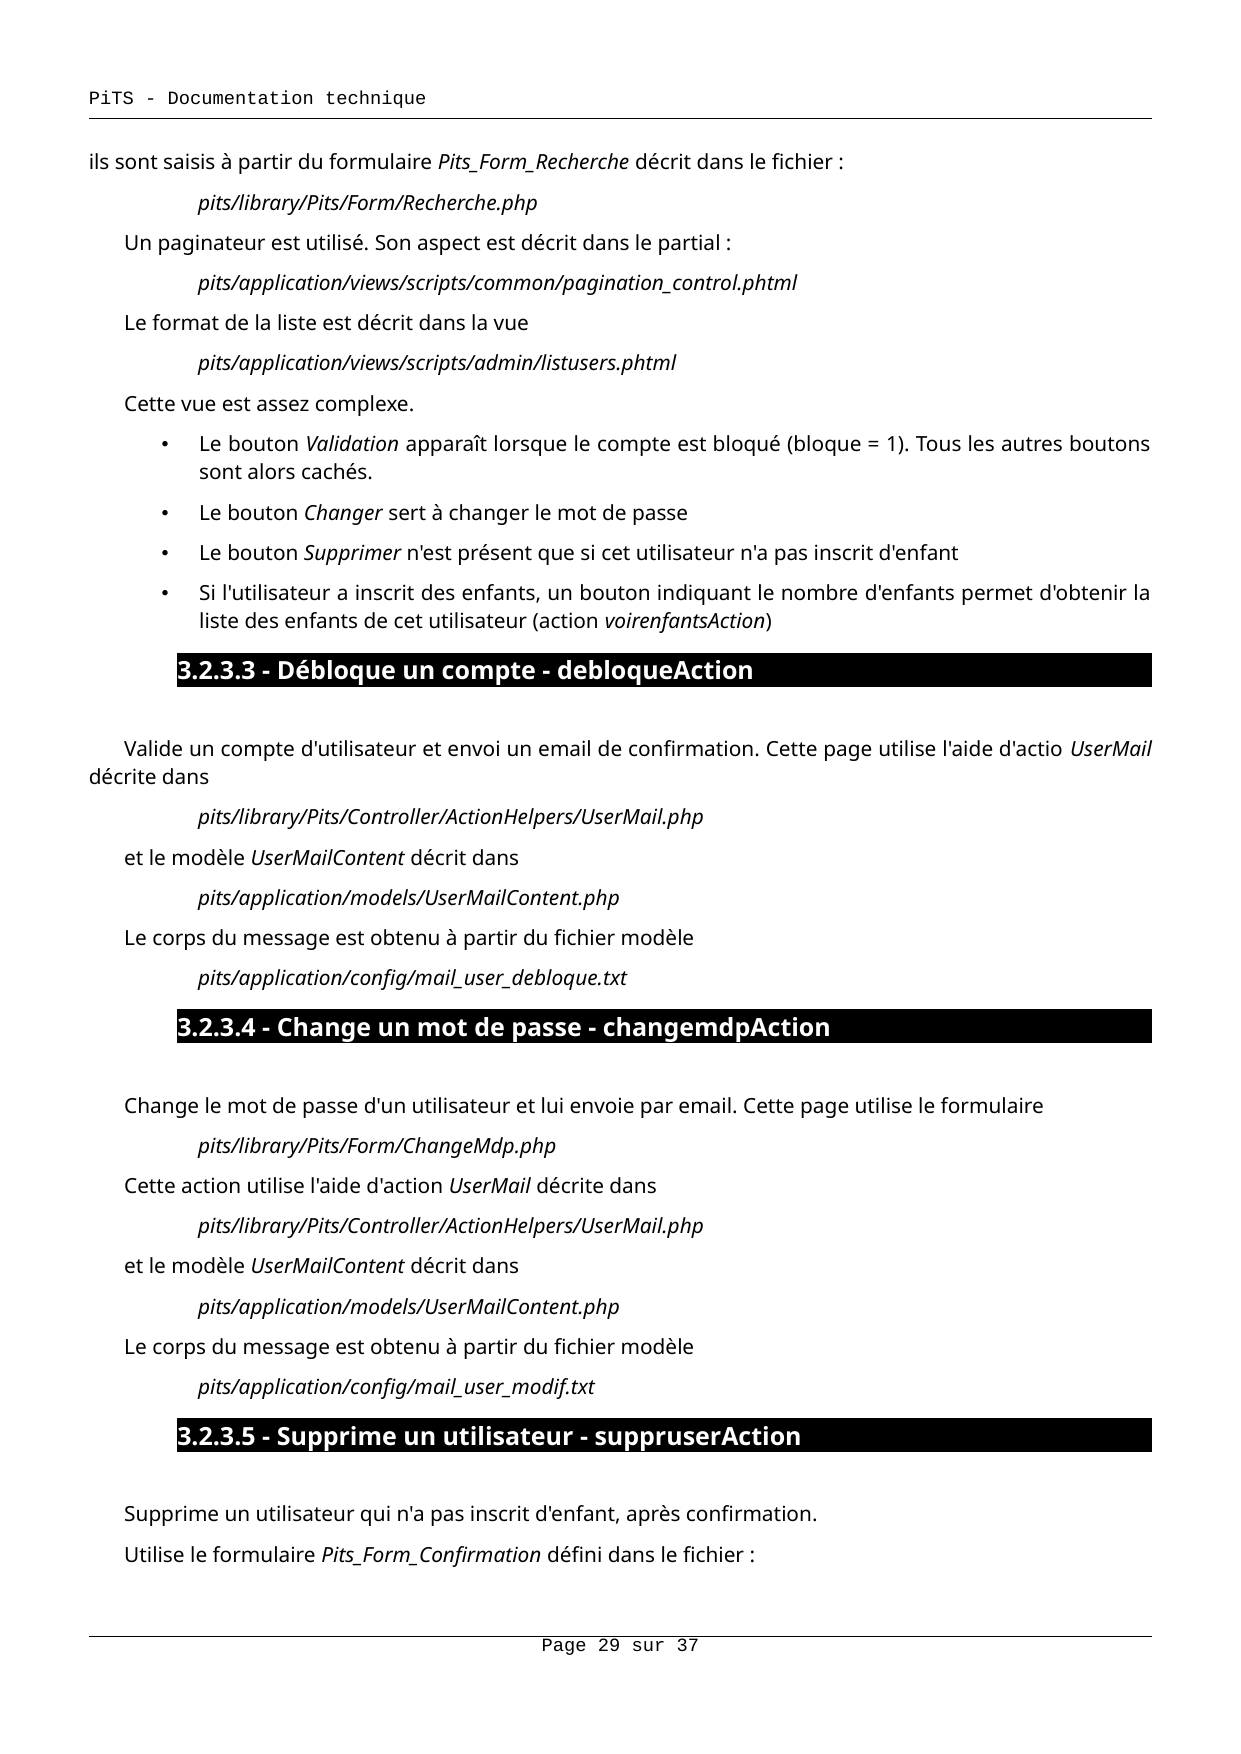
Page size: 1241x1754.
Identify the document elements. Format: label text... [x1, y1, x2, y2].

subtitle Change un mot de passe - changemdpAction [177, 1009, 1152, 1043]
text pits/library/Pits/Controller/ActionHelpers/UserMail.php [162, 802, 1152, 831]
text Le corps du message est obtenu à partir du fichier modèle [88, 923, 1152, 952]
text et le modèle UserMailContent décrit dans [88, 843, 1152, 871]
text ils sont saisis à partir du formulaire Pits_Form_Recherche décrit dans le fichier : [88, 147, 1152, 176]
text pits/application/views/scripts/common/pagination_control.phtml [162, 268, 1152, 297]
text pits/library/Pits/Controller/ActionHelpers/UserMail.php [162, 1211, 1152, 1240]
text Utilise le formulaire Pits_Form_Confirmation défini dans le fichier : [88, 1540, 1152, 1568]
subtitle Débloque un compte - debloqueAction [177, 653, 1152, 687]
text Cette action utilise l'aide d'action UserMail décrite dans [88, 1171, 1152, 1199]
list Le bouton Validation apparaît lorsque le compte est bloqué (bloque = 1). Tous les autres boutons sont alors cachés. [161, 429, 1152, 486]
text pits/application/config/mail_user_modif.txt [162, 1372, 1152, 1401]
list Le bouton Supprimer n'est présent que si cet utilisateur n'a pas inscrit d'enfant [161, 538, 1152, 566]
text Supprime un utilisateur qui n'a pas inscrit d'enfant, après confirmation. [88, 1499, 1152, 1528]
text pits/library/Pits/Form/ChangeMdp.php [162, 1131, 1152, 1159]
text Valide un compte d'utilisateur et envoi un email de confirmation. Cette page utilise l'aide d'actio UserMail décrite dans [88, 734, 1152, 791]
text pits/application/config/mail_user_debloque.txt [162, 963, 1152, 992]
list Le bouton Changer sert à changer le mot de passe [161, 498, 1152, 526]
text pits/application/views/scripts/admin/listusers.phtml [162, 348, 1152, 377]
text Le format de la liste est décrit dans la vue [88, 308, 1152, 337]
text Cette vue est assez complexe. [88, 389, 1152, 417]
text pits/application/models/UserMailContent.php [162, 1292, 1152, 1320]
text Le corps du message est obtenu à partir du fichier modèle [88, 1332, 1152, 1360]
text et le modèle UserMailContent décrit dans [88, 1252, 1152, 1280]
text pits/application/models/UserMailContent.php [162, 883, 1152, 911]
text Change le mot de passe d'un utilisateur et lui envoie par email. Cette page utilise le formulaire [88, 1091, 1152, 1119]
list Si l'utilisateur a inscrit des enfants, un bouton indiquant le nombre d'enfants permet d'obtenir la liste des enfants de cet utilisateur (action voirenfantsAction) [161, 578, 1152, 635]
subtitle Supprime un utilisateur - suppruserAction [177, 1418, 1152, 1452]
text Un paginateur est utilisé. Son aspect est décrit dans le partial : [88, 228, 1152, 256]
text pits/library/Pits/Form/Recherche.php [162, 188, 1152, 216]
